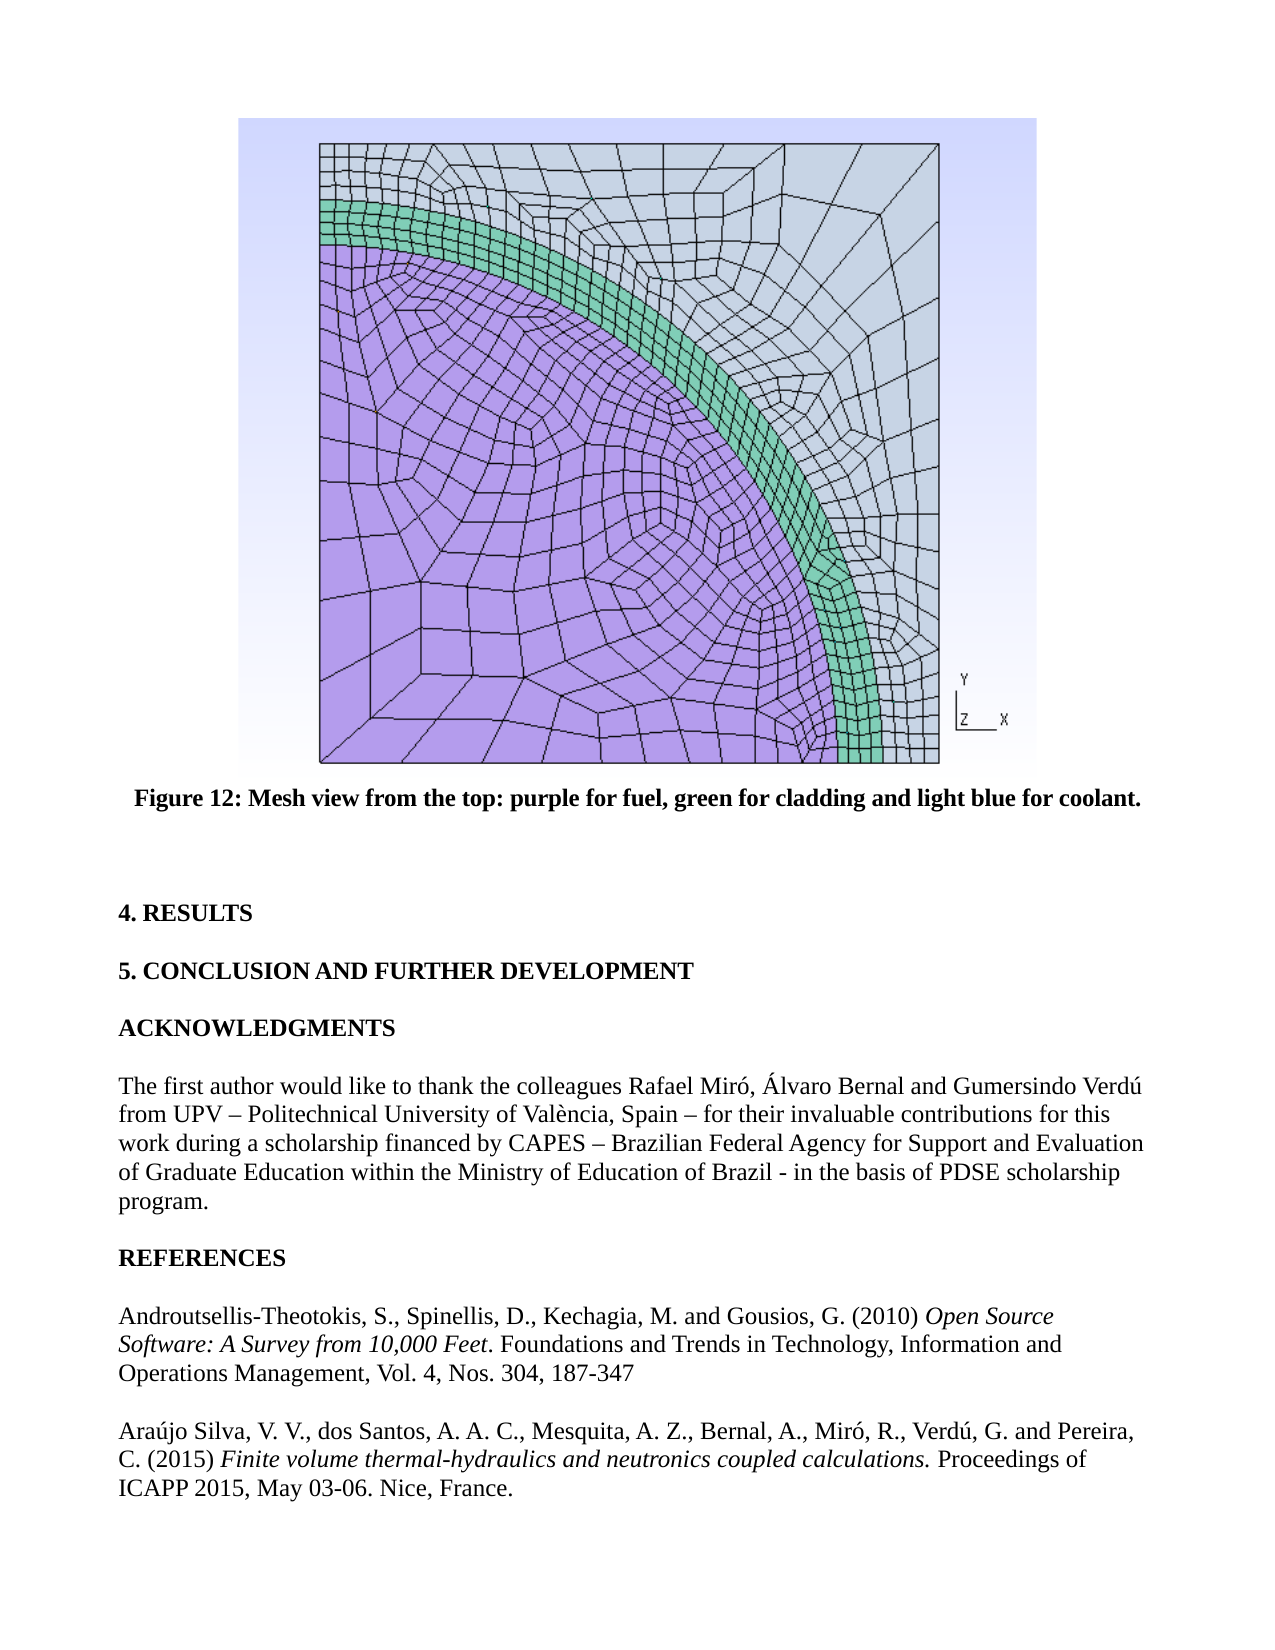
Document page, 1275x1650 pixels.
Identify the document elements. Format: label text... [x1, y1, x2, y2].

text Androutsellis-Theotokis, S., Spinellis, D., Kechagia, M. and Gousios, G. (2010) Open Source Software: A Survey from 10,000 Feet. Foundations and Trends in Technology, Information and Operations Management, Vol. 4, Nos. 304, 187-347 [118, 1301, 1157, 1387]
text The first author would like to thank the colleagues Rafael Miró, Álvaro Bernal and Gumersindo Verdú from UPV – Politechnical University of València, Spain – for their invaluable contributions for this work during a scholarship financed by CAPES – Brazilian Federal Agency for Support and Evaluation of Graduate Education within the Ministry of Education of Brazil - in the basis of PDSE scholarship program. [118, 1071, 1157, 1214]
text 5. CONCLUSION AND FURTHER DEVELOPMENT [118, 956, 1157, 984]
text REFERENCES [118, 1243, 1157, 1272]
text Figure 12: Mesh view from the top: purple for fuel, green for cladding and light blue for coolant. [118, 118, 1157, 812]
text ACKNOWLEDGMENTS [118, 1013, 1157, 1042]
text Araújo Silva, V. V., dos Santos, A. A. C., Mesquita, A. Z., Bernal, A., Miró, R., Verdú, G. and Pereira, C. (2015) Finite volume thermal-hydraulics and neutronics coupled calculations. Proceedings of ICAPP 2015, May 03-06. Nice, France. [118, 1416, 1157, 1502]
picture [238, 118, 1037, 784]
text 4. RESULTS [118, 898, 1157, 927]
